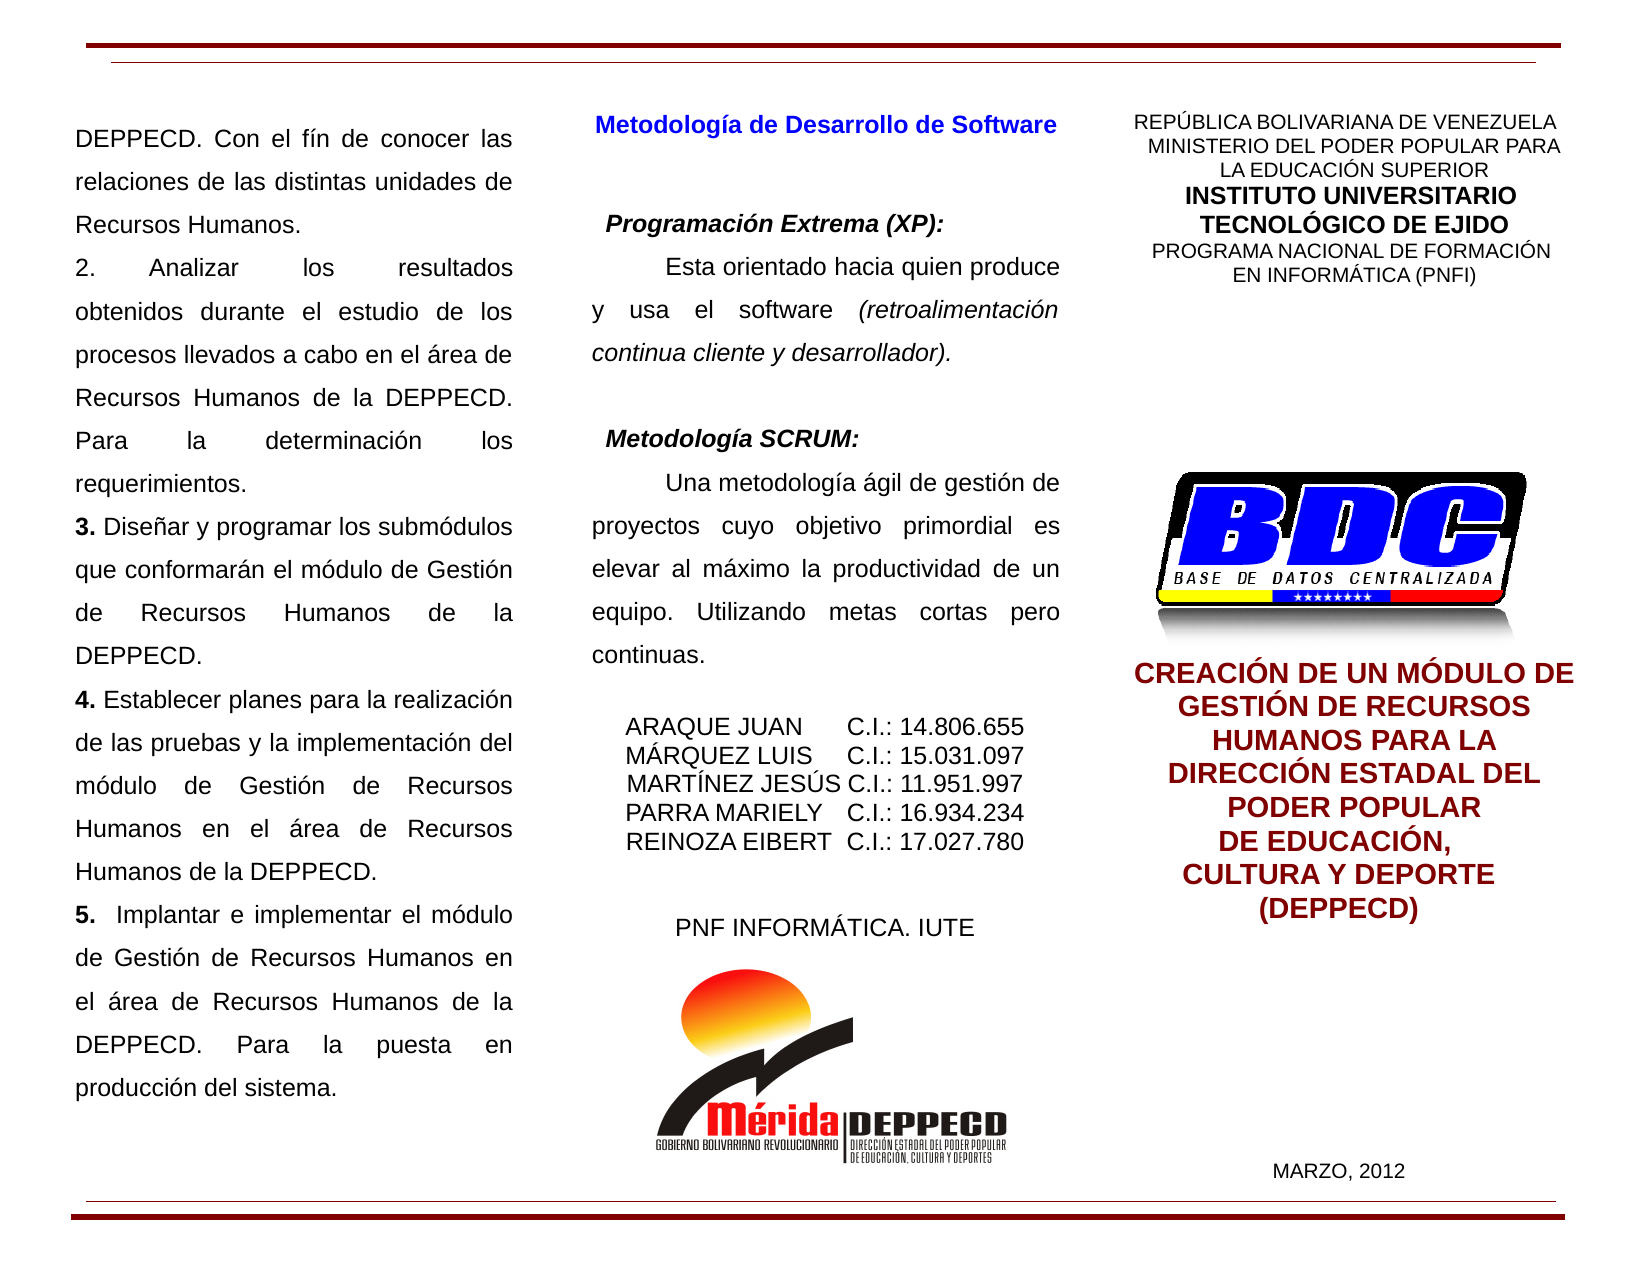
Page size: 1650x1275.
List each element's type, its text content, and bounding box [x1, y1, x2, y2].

text MINISTERIO DEL PODER POPULAR PARA LA EDUCACIÓN SUPERIOR [1134, 134, 1575, 182]
picture [650, 965, 1012, 1168]
text CREACIÓN DE UN MÓDULO DE GESTIÓN DE RECURSOS HUMANOS PARA LA DIRECCIÓN ESTADAL DEL PODER POPULAR [1134, 656, 1575, 824]
text ARAQUE JUAN C.I.: 14.806.655 [547, 712, 1102, 741]
text Programación Extrema (XP): [592, 209, 1061, 238]
text PROGRAMA NACIONAL DE FORMACIÓN EN INFORMÁTICA (PNFI) [1134, 239, 1575, 287]
text Una metodología ágil de gestión de proyectos cuyo objetivo primordial es elevar al máximo la productividad de un equipo. Utilizando metas cortas pero continuas. [592, 468, 1061, 669]
text MARZO, 2012 [1102, 1159, 1575, 1183]
text INSTITUTO UNIVERSITARIO [1134, 182, 1575, 210]
picture [1148, 464, 1533, 657]
text MARTÍNEZ JESÚS C.I.: 11.951.997 [547, 769, 1102, 798]
list Analizar los resultados obtenidos durante el estudio de los procesos llevados a cabo en el área de Recursos Humanos de la DEPPECD. Para la determinación los requerimientos. [75, 253, 513, 498]
list 3. Diseñar y programar los submódulos que conformarán el módulo de Gestión de Recursos Humanos de la DEPPECD. [75, 512, 513, 670]
text MÁRQUEZ LUIS C.I.: 15.031.097 [547, 741, 1102, 769]
text DE EDUCACIÓN, CULTURA Y DEPORTE [1102, 824, 1575, 891]
text Esta orientado hacia quien produce y usa el software (retroalimentación continua cliente y desarrollador). [592, 252, 1061, 367]
text Metodología SCRUM: [592, 424, 1061, 453]
text (DEPPECD) [1102, 891, 1575, 924]
text TECNOLÓGICO DE EJIDO [1134, 210, 1575, 239]
text PNF INFORMÁTICA. IUTE [547, 913, 1102, 942]
text REINOZA EIBERT C.I.: 17.027.780 [547, 827, 1102, 856]
text DEPPECD. Con el fín de conocer las relaciones de las distintas unidades de Recursos Humanos. [75, 124, 513, 239]
list 5. Implantar e implementar el módulo de Gestión de Recursos Humanos en el área de Recursos Humanos de la DEPPECD. Para la puesta en producción del sistema. [75, 900, 513, 1102]
text PARRA MARIELY C.I.: 16.934.234 [547, 798, 1102, 827]
text Metodología de Desarrollo de Software [581, 110, 1071, 138]
text REPÚBLICA BOLIVARIANA DE VENEZUELA [1134, 110, 1575, 134]
list 4. Establecer planes para la realización de las pruebas y la implementación del módulo de Gestión de Recursos Humanos en el área de Recursos Humanos de la DEPPECD. [75, 685, 513, 886]
